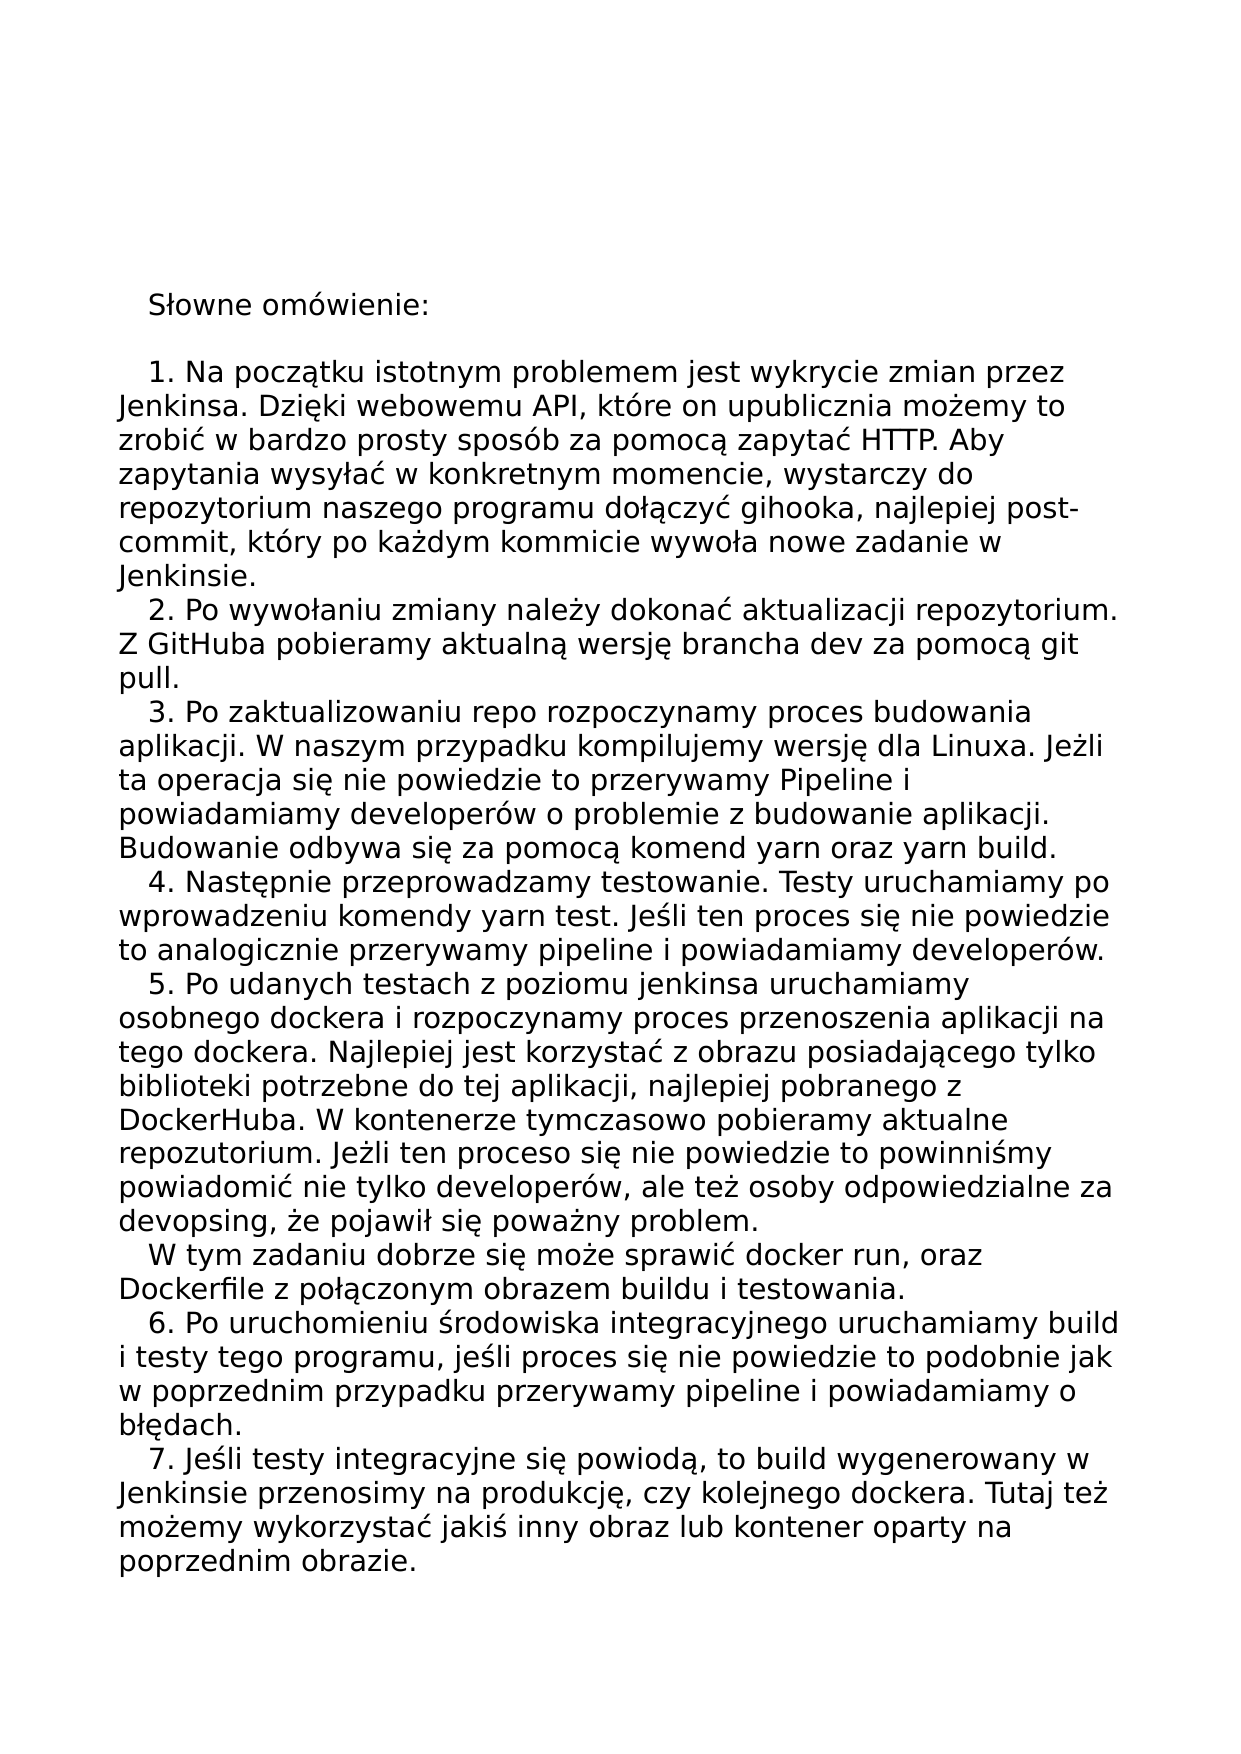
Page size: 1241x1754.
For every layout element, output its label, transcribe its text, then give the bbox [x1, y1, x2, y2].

text 1. Na początku istotnym problemem jest wykrycie zmian przez Jenkinsa. Dzięki webowemu API, które on upublicznia możemy to zrobić w bardzo prosty sposób za pomocą zapytać HTTP. Aby zapytania wysyłać w konkretnym momencie, wystarczy do repozytorium naszego programu dołączyć gihooka, najlepiej post-commit, który po każdym kommicie wywoła nowe zadanie w Jenkinsie. [118, 356, 1122, 593]
text Słowne omówienie: [118, 288, 1122, 322]
text 7. Jeśli testy integracyjne się powiodą, to build wygenerowany w Jenkinsie przenosimy na produkcję, czy kolejnego dockera. Tutaj też możemy wykorzystać jakiś inny obraz lub kontener oparty na poprzednim obrazie. [118, 1442, 1122, 1578]
text 4. Następnie przeprowadzamy testowanie. Testy uruchamiamy po wprowadzeniu komendy yarn test. Jeśli ten proces się nie powiedzie to analogicznie przerywamy pipeline i powiadamiamy developerów. [118, 865, 1122, 967]
text W tym zadaniu dobrze się może sprawić docker run, oraz Dockerfile z połączonym obrazem buildu i testowania. [118, 1239, 1122, 1307]
text 2. Po wywołaniu zmiany należy dokonać aktualizacji repozytorium. Z GitHuba pobieramy aktualną wersję brancha dev za pomocą git pull. [118, 593, 1122, 695]
text 5. Po udanych testach z poziomu jenkinsa uruchamiamy osobnego dockera i rozpoczynamy proces przenoszenia aplikacji na tego dockera. Najlepiej jest korzystać z obrazu posiadającego tylko biblioteki potrzebne do tej aplikacji, najlepiej pobranego z DockerHuba. W kontenerze tymczasowo pobieramy aktualne repozutorium. Jeżli ten proceso się nie powiedzie to powinniśmy powiadomić nie tylko developerów, ale też osoby odpowiedzialne za devopsing, że pojawił się poważny problem. [118, 967, 1122, 1239]
text 6. Po uruchomieniu środowiska integracyjnego uruchamiamy build i testy tego programu, jeśli proces się nie powiedzie to podobnie jak w poprzednim przypadku przerywamy pipeline i powiadamiamy o błędach. [118, 1307, 1122, 1442]
text 3. Po zaktualizowaniu repo rozpoczynamy proces budowania aplikacji. W naszym przypadku kompilujemy wersję dla Linuxa. Jeżli ta operacja się nie powiedzie to przerywamy Pipeline i powiadamiamy developerów o problemie z budowanie aplikacji. Budowanie odbywa się za pomocą komend yarn oraz yarn build. [118, 695, 1122, 865]
